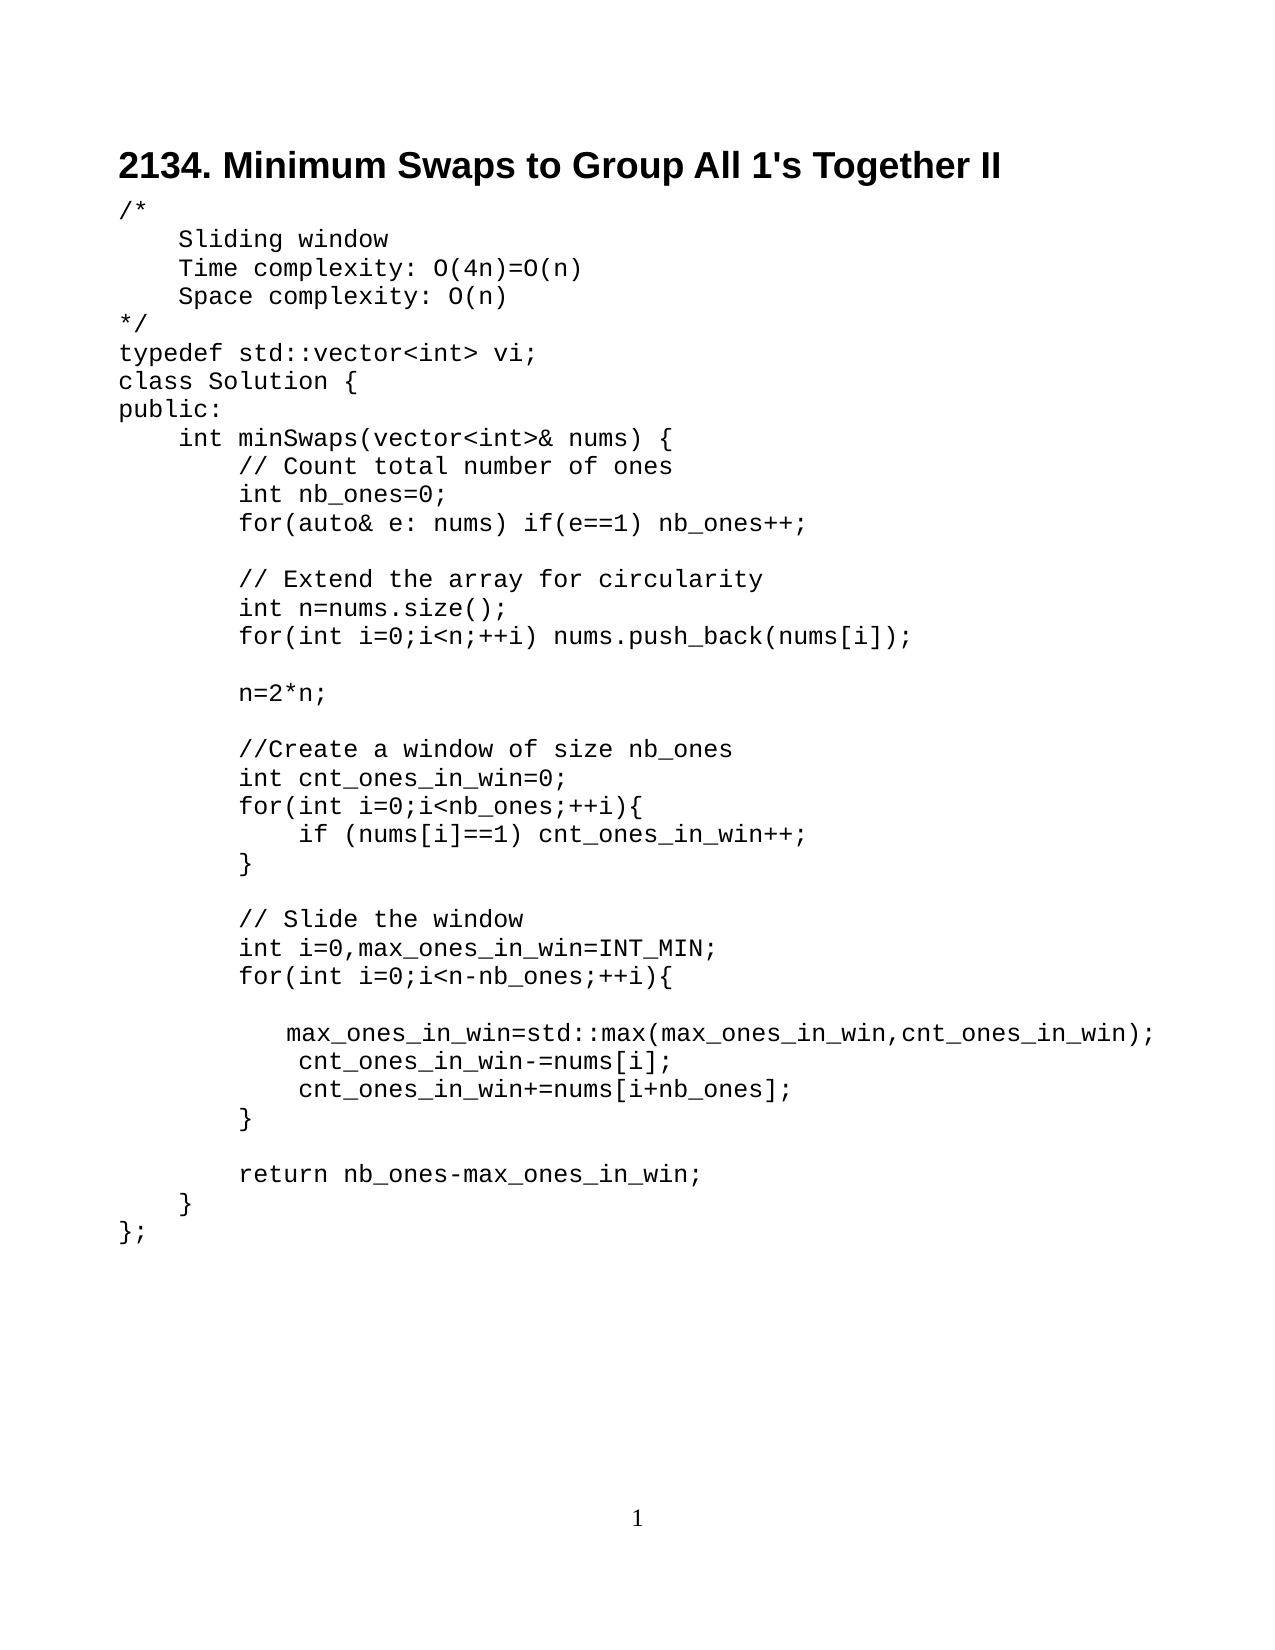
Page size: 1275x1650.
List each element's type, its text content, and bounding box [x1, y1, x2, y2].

text class Solution { [118, 369, 1157, 397]
text for(auto& e: nums) if(e==1) nb_ones++; [118, 510, 1157, 539]
text if (nums[i]==1) cnt_ones_in_win++; [118, 822, 1157, 850]
text int minSwaps(vector<int>& nums) { [118, 425, 1157, 454]
text /* [118, 199, 1157, 227]
text // Slide the window [118, 907, 1157, 935]
text }; [118, 1219, 1157, 1247]
text // Extend the array for circularity [118, 567, 1157, 595]
text //Create a window of size nb_ones [118, 737, 1157, 765]
text for(int i=0;i<n;++i) nums.push_back(nums[i]); [118, 624, 1157, 652]
text } [118, 850, 1157, 879]
text Sliding window [118, 227, 1157, 255]
text } [118, 1190, 1157, 1219]
text int cnt_ones_in_win=0; [118, 765, 1157, 794]
text n=2*n; [118, 680, 1157, 709]
text for(int i=0;i<nb_ones;++i){ [118, 794, 1157, 822]
text cnt_ones_in_win+=nums[i+nb_ones]; [118, 1077, 1157, 1105]
text int n=nums.size(); [118, 595, 1157, 624]
text return nb_ones-max_ones_in_win; [118, 1162, 1157, 1190]
text int i=0,max_ones_in_win=INT_MIN; [118, 935, 1157, 964]
text cnt_ones_in_win-=nums[i]; [118, 1049, 1157, 1077]
text } [118, 1105, 1157, 1134]
subtitle 2134. Minimum Swaps to Group All 1's Together II [118, 143, 1157, 186]
text max_ones_in_win=std::max(max_ones_in_win,cnt_ones_in_win); [286, 992, 1157, 1049]
text public: [118, 397, 1157, 425]
text // Count total number of ones [118, 454, 1157, 482]
text typedef std::vector<int> vi; [118, 340, 1157, 369]
text for(int i=0;i<n-nb_ones;++i){ [118, 964, 1157, 992]
text int nb_ones=0; [118, 482, 1157, 510]
text Time complexity: O(4n)=O(n) [118, 255, 1157, 284]
text Space complexity: O(n) [118, 284, 1157, 312]
text */ [118, 312, 1157, 340]
